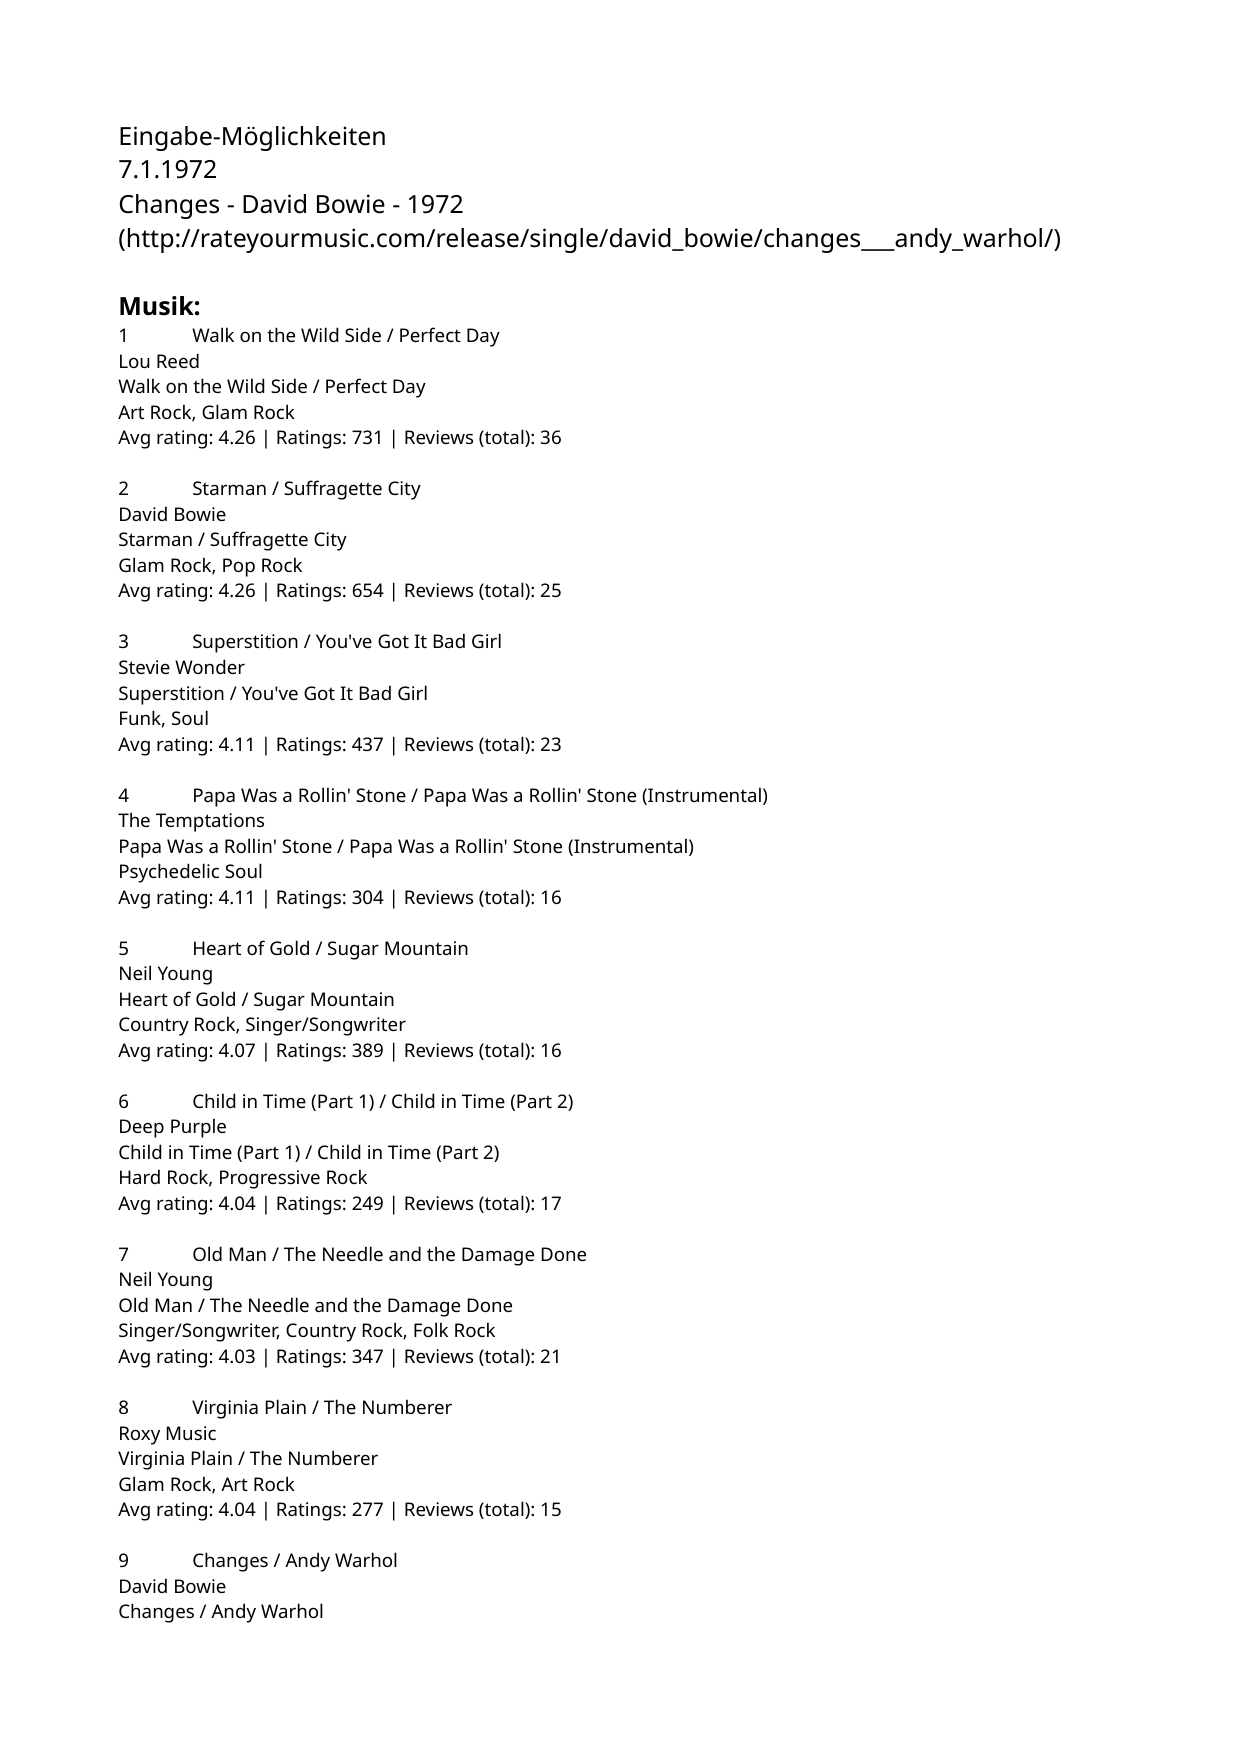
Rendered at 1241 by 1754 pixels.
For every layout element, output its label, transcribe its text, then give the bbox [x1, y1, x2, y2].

text 2 Starman / Suffragette City [118, 476, 1122, 501]
text Walk on the Wild Side / Perfect Day [118, 373, 1122, 399]
text Virginia Plain / The Numberer [118, 1445, 1122, 1471]
text Avg rating: 4.07 | Ratings: 389 | Reviews (total): 16 [118, 1037, 1122, 1063]
text Funk, Soul [118, 705, 1122, 731]
text 8 Virginia Plain / The Numberer [118, 1394, 1122, 1420]
text Musik: [118, 288, 1122, 322]
text Avg rating: 4.04 | Ratings: 277 | Reviews (total): 15 [118, 1496, 1122, 1522]
text Psychedelic Soul [118, 858, 1122, 884]
text Lou Reed [118, 348, 1122, 373]
text 7.1.1972 [118, 152, 1122, 186]
text Singer/Songwriter, Country Rock, Folk Rock [118, 1318, 1122, 1343]
text Glam Rock, Art Rock [118, 1471, 1122, 1496]
text Avg rating: 4.03 | Ratings: 347 | Reviews (total): 21 [118, 1343, 1122, 1369]
text Avg rating: 4.11 | Ratings: 437 | Reviews (total): 23 [118, 731, 1122, 756]
text The Temptations [118, 807, 1122, 833]
text Hard Rock, Progressive Rock [118, 1165, 1122, 1190]
text Stevie Wonder [118, 654, 1122, 680]
text Avg rating: 4.04 | Ratings: 249 | Reviews (total): 17 [118, 1190, 1122, 1216]
text 9 Changes / Andy Warhol [118, 1547, 1122, 1573]
text Roxy Music [118, 1420, 1122, 1445]
text Changes / Andy Warhol [118, 1598, 1122, 1624]
text Art Rock, Glam Rock [118, 399, 1122, 424]
text Neil Young [118, 961, 1122, 986]
text Starman / Suffragette City [118, 527, 1122, 552]
text 4 Papa Was a Rollin' Stone / Papa Was a Rollin' Stone (Instrumental) [118, 782, 1122, 807]
text Neil Young [118, 1267, 1122, 1292]
text Avg rating: 4.26 | Ratings: 654 | Reviews (total): 25 [118, 578, 1122, 603]
text 7 Old Man / The Needle and the Damage Done [118, 1241, 1122, 1267]
text Glam Rock, Pop Rock [118, 552, 1122, 578]
text Superstition / You've Got It Bad Girl [118, 680, 1122, 705]
text 5 Heart of Gold / Sugar Mountain [118, 935, 1122, 961]
text Papa Was a Rollin' Stone / Papa Was a Rollin' Stone (Instrumental) [118, 833, 1122, 858]
text Country Rock, Singer/Songwriter [118, 1012, 1122, 1037]
text Child in Time (Part 1) / Child in Time (Part 2) [118, 1139, 1122, 1165]
text David Bowie [118, 501, 1122, 527]
text (http://rateyourmusic.com/release/single/david_bowie/changes___andy_warhol/) [118, 220, 1122, 254]
text Deep Purple [118, 1114, 1122, 1139]
text Avg rating: 4.26 | Ratings: 731 | Reviews (total): 36 [118, 424, 1122, 450]
text Eingabe-Möglichkeiten [118, 118, 1122, 152]
text 1 Walk on the Wild Side / Perfect Day [118, 322, 1122, 348]
text Changes - David Bowie - 1972 [118, 186, 1122, 220]
text 6 Child in Time (Part 1) / Child in Time (Part 2) [118, 1088, 1122, 1114]
text Heart of Gold / Sugar Mountain [118, 986, 1122, 1012]
text 3 Superstition / You've Got It Bad Girl [118, 629, 1122, 654]
text David Bowie [118, 1573, 1122, 1598]
text Old Man / The Needle and the Damage Done [118, 1292, 1122, 1318]
text Avg rating: 4.11 | Ratings: 304 | Reviews (total): 16 [118, 884, 1122, 909]
